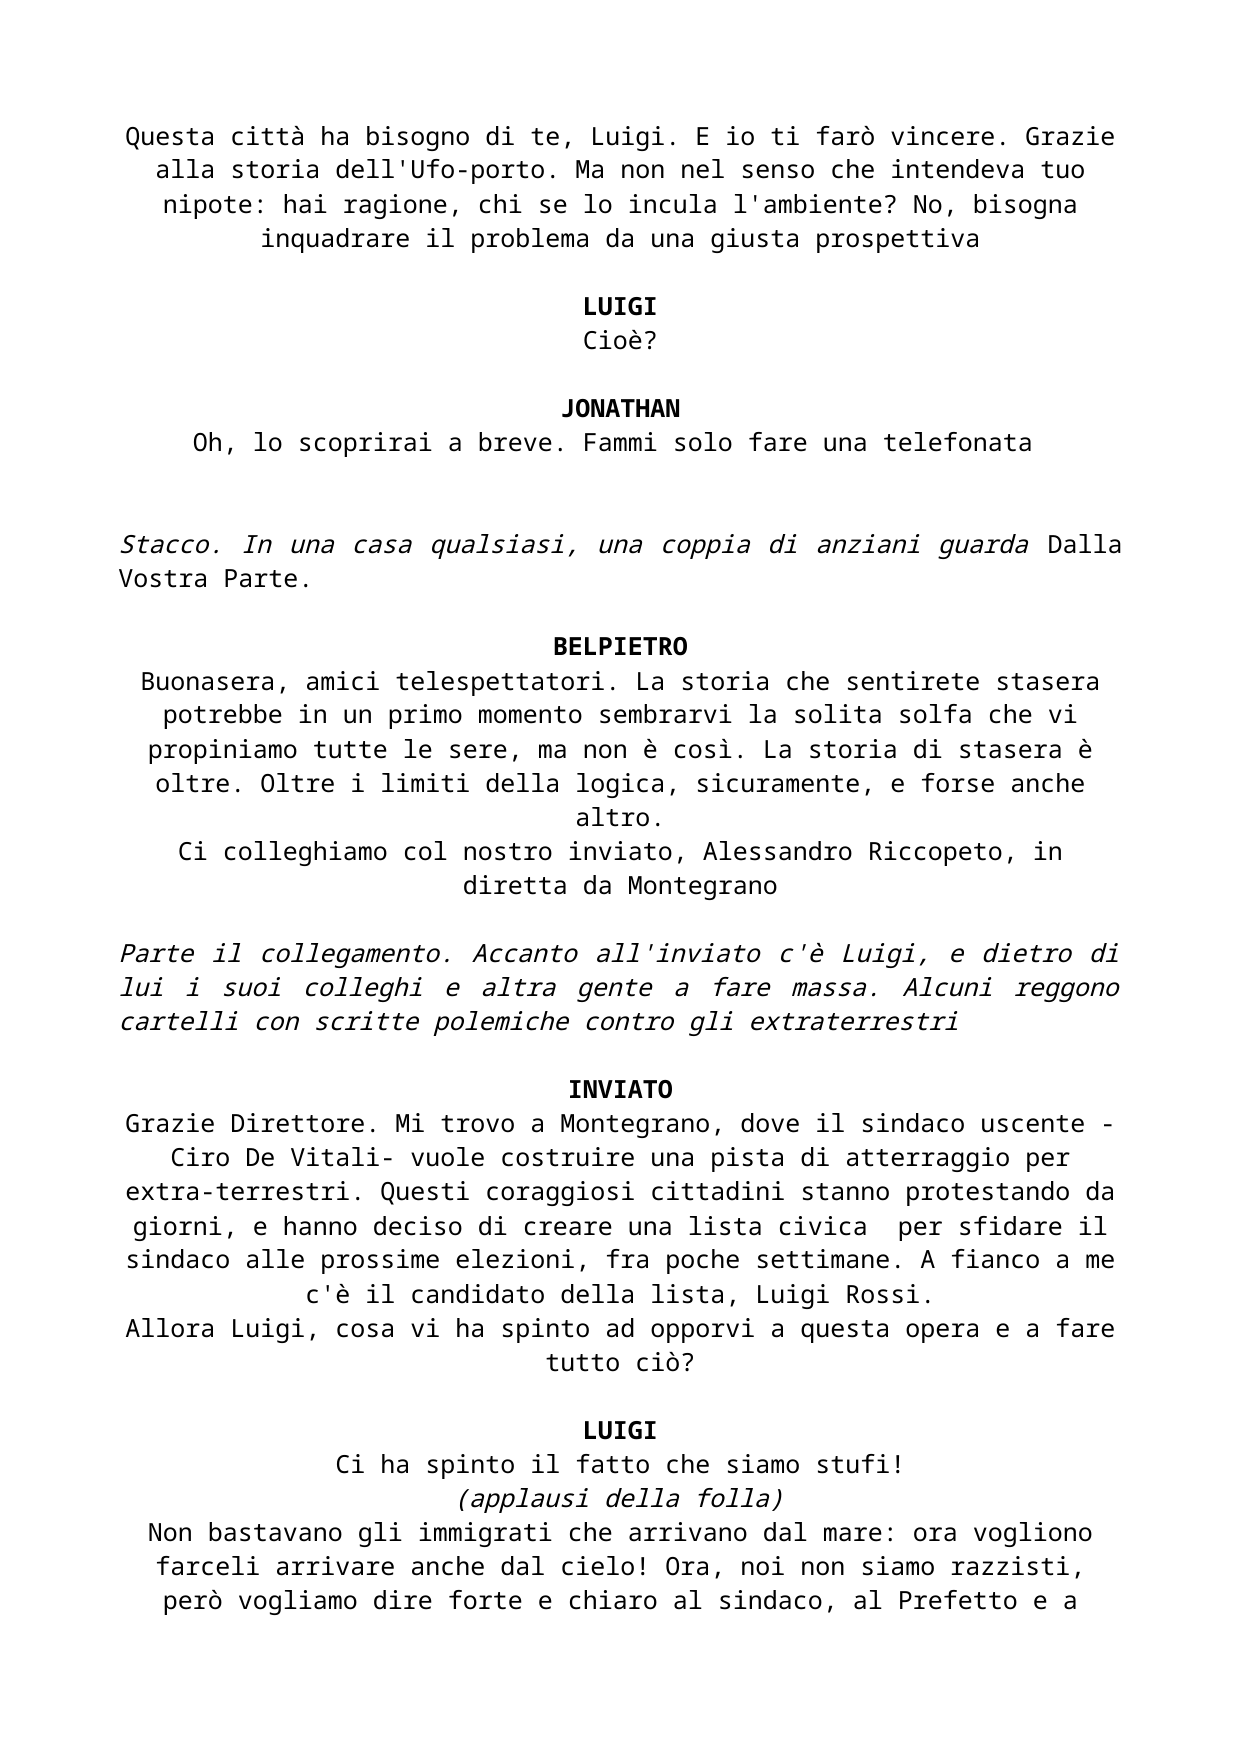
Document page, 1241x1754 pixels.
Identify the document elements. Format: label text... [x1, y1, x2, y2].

text Ci colleghiamo col nostro inviato, Alessandro Riccopeto, in diretta da Montegrano [118, 833, 1122, 902]
text Ci ha spinto il fatto che siamo stufi! [118, 1447, 1122, 1481]
text LUIGI [118, 288, 1122, 322]
text Oh, lo scoprirai a breve. Fammi solo fare una telefonata [118, 425, 1122, 459]
text Grazie Direttore. Mi trovo a Montegrano, dove il sindaco uscente -Ciro De Vitali- vuole costruire una pista di atterraggio per extra-terrestri. Questi coraggiosi cittadini stanno protestando da giorni, e hanno deciso di creare una lista civica per sfidare il sindaco alle prossime elezioni, fra poche settimane. A fianco a me c'è il candidato della lista, Luigi Rossi. [118, 1106, 1122, 1310]
text Parte il collegamento. Accanto all'inviato c'è Luigi, e dietro di lui i suoi colleghi e altra gente a fare massa. Alcuni reggono cartelli con scritte polemiche contro gli extraterrestri [118, 936, 1122, 1038]
text Stacco. In una casa qualsiasi, una coppia di anziani guarda Dalla Vostra Parte. [118, 527, 1122, 595]
text Questa città ha bisogno di te, Luigi. E io ti farò vincere. Grazie alla storia dell'Ufo-porto. Ma non nel senso che intendeva tuo nipote: hai ragione, chi se lo incula l'ambiente? No, bisogna inquadrare il problema da una giusta prospettiva [118, 118, 1122, 254]
text Buonasera, amici telespettatori. La storia che sentirete stasera potrebbe in un primo momento sembrarvi la solita solfa che vi propiniamo tutte le sere, ma non è così. La storia di stasera è oltre. Oltre i limiti della logica, sicuramente, e forse anche altro. [118, 663, 1122, 833]
text BELPIETRO [118, 629, 1122, 663]
text JONATHAN [118, 391, 1122, 425]
text LUIGI [118, 1412, 1122, 1447]
text (applausi della folla) [118, 1481, 1122, 1515]
text Cioè? [118, 322, 1122, 357]
text INVIATO [118, 1072, 1122, 1106]
text Non bastavano gli immigrati che arrivano dal mare: ora vogliono farceli arrivare anche dal cielo! Ora, noi non siamo razzisti, però vogliamo dire forte e chiaro al sindaco, al Prefetto e a [118, 1515, 1122, 1617]
text Allora Luigi, cosa vi ha spinto ad opporvi a questa opera e a fare tutto ciò? [118, 1310, 1122, 1378]
